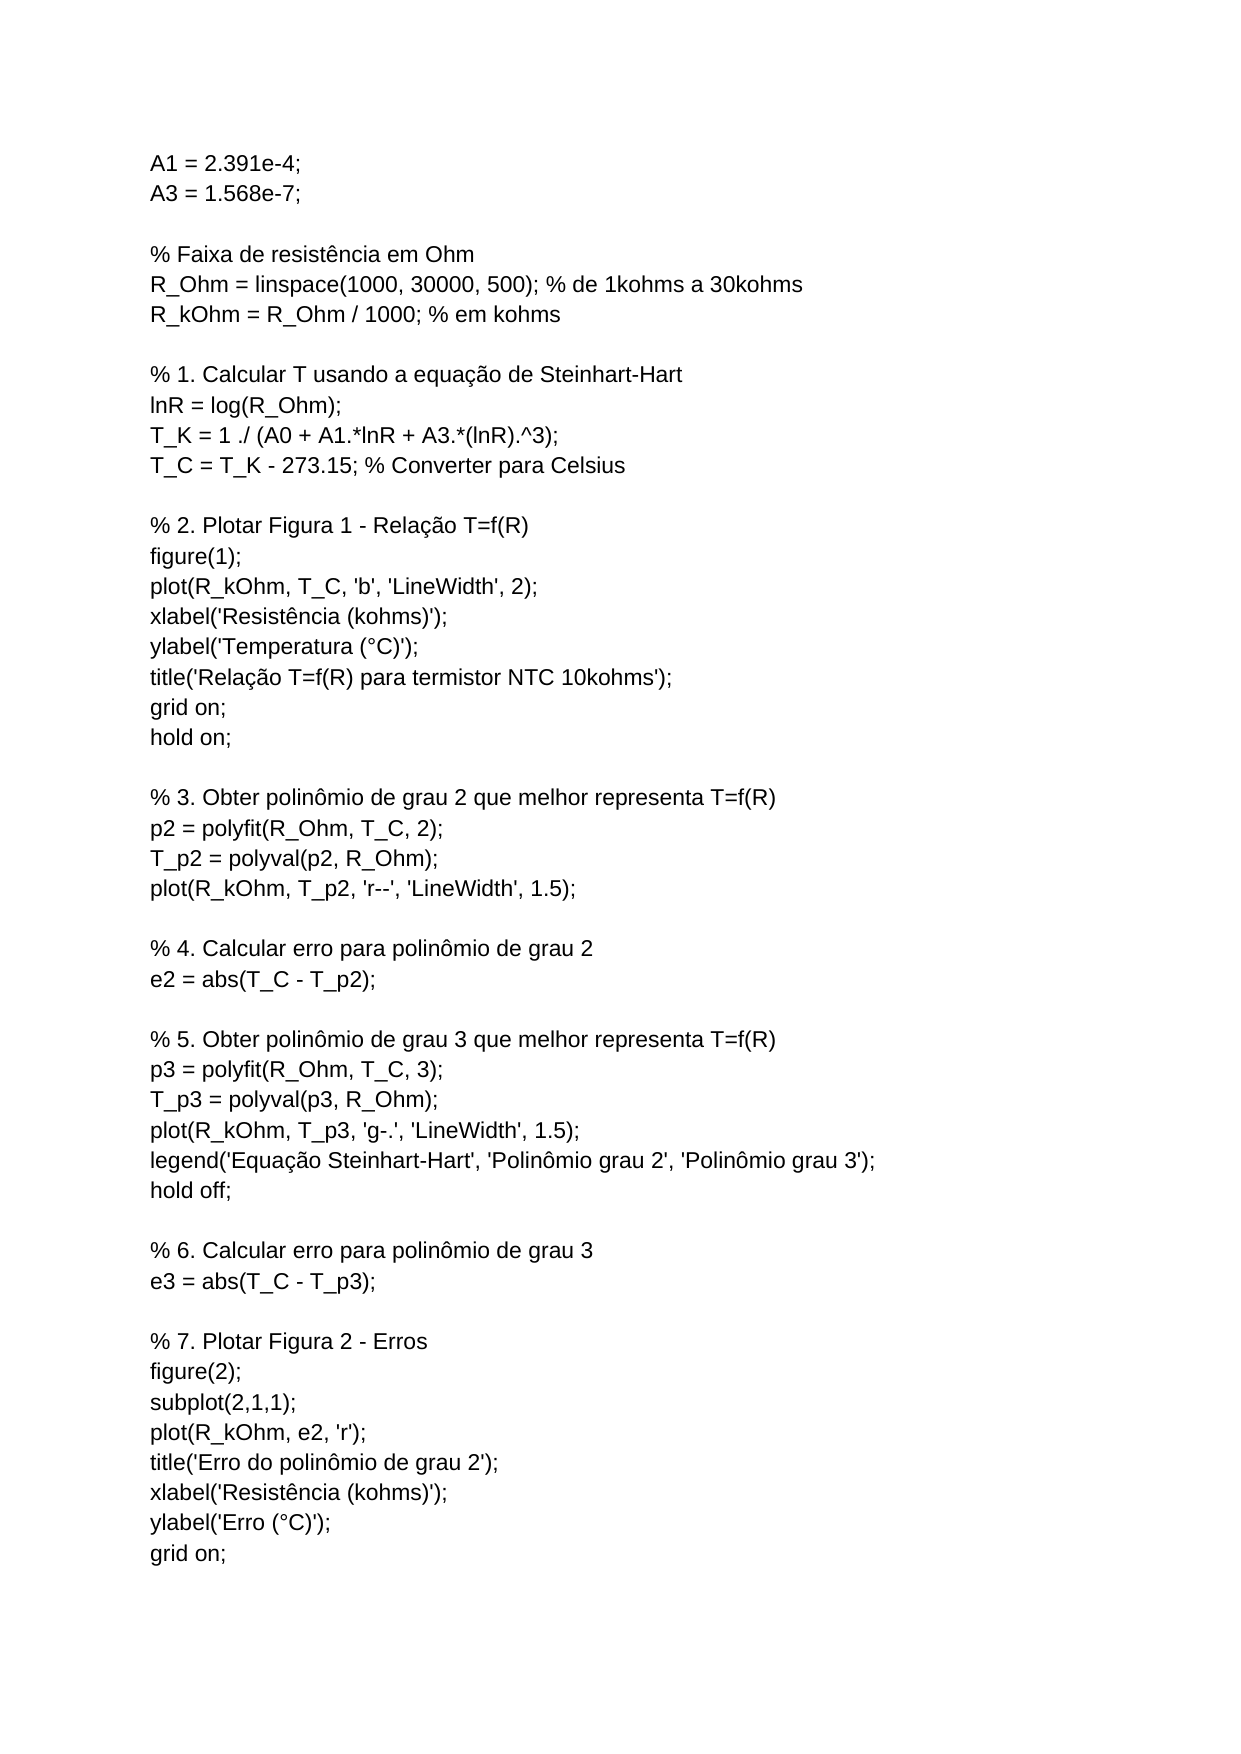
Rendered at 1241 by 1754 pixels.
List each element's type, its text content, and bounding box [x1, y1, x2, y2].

text % 3. Obter polinômio de grau 2 que melhor representa T=f(R) [150, 784, 1090, 811]
text A1 = 2.391e-4; [150, 150, 1090, 176]
text % Faixa de resistência em Ohm [150, 241, 1090, 267]
text p3 = polyfit(R_Ohm, T_C, 3); [150, 1056, 1090, 1083]
text figure(1); [150, 543, 1090, 569]
text grid on; [150, 1539, 1090, 1566]
text plot(R_kOhm, e2, 'r'); [150, 1419, 1090, 1445]
text plot(R_kOhm, T_p3, 'g-.', 'LineWidth', 1.5); [150, 1117, 1090, 1143]
text R_Ohm = linspace(1000, 30000, 500); % de 1kohms a 30kohms [150, 271, 1090, 297]
text T_K = 1 ./ (A0 + A1.*lnR + A3.*(lnR).^3); [150, 422, 1090, 448]
text % 6. Calcular erro para polinômio de grau 3 [150, 1237, 1090, 1264]
text % 5. Obter polinômio de grau 3 que melhor representa T=f(R) [150, 1026, 1090, 1052]
text xlabel('Resistência (kohms)'); [150, 1479, 1090, 1506]
text subplot(2,1,1); [150, 1388, 1090, 1415]
text T_p3 = polyval(p3, R_Ohm); [150, 1086, 1090, 1113]
text p2 = polyfit(R_Ohm, T_C, 2); [150, 814, 1090, 841]
text % 1. Calcular T usando a equação de Steinhart-Hart [150, 361, 1090, 388]
text hold on; [150, 724, 1090, 750]
text % 2. Plotar Figura 1 - Relação T=f(R) [150, 512, 1090, 539]
text T_p2 = polyval(p2, R_Ohm); [150, 845, 1090, 871]
text figure(2); [150, 1358, 1090, 1385]
text lnR = log(R_Ohm); [150, 392, 1090, 418]
text xlabel('Resistência (kohms)'); [150, 603, 1090, 629]
text plot(R_kOhm, T_C, 'b', 'LineWidth', 2); [150, 573, 1090, 599]
text hold off; [150, 1177, 1090, 1203]
text title('Erro do polinômio de grau 2'); [150, 1449, 1090, 1475]
text R_kOhm = R_Ohm / 1000; % em kohms [150, 301, 1090, 327]
text T_C = T_K - 273.15; % Converter para Celsius [150, 452, 1090, 478]
text e2 = abs(T_C - T_p2); [150, 966, 1090, 992]
text % 7. Plotar Figura 2 - Erros [150, 1328, 1090, 1354]
text plot(R_kOhm, T_p2, 'r--', 'LineWidth', 1.5); [150, 875, 1090, 901]
text ylabel('Erro (°C)'); [150, 1509, 1090, 1536]
text ylabel('Temperatura (°C)'); [150, 633, 1090, 660]
text A3 = 1.568e-7; [150, 180, 1090, 207]
text legend('Equação Steinhart-Hart', 'Polinômio grau 2', 'Polinômio grau 3'); [150, 1147, 1090, 1173]
text % 4. Calcular erro para polinômio de grau 2 [150, 935, 1090, 962]
text e3 = abs(T_C - T_p3); [150, 1268, 1090, 1294]
text title('Relação T=f(R) para termistor NTC 10kohms'); [150, 663, 1090, 690]
text grid on; [150, 694, 1090, 720]
